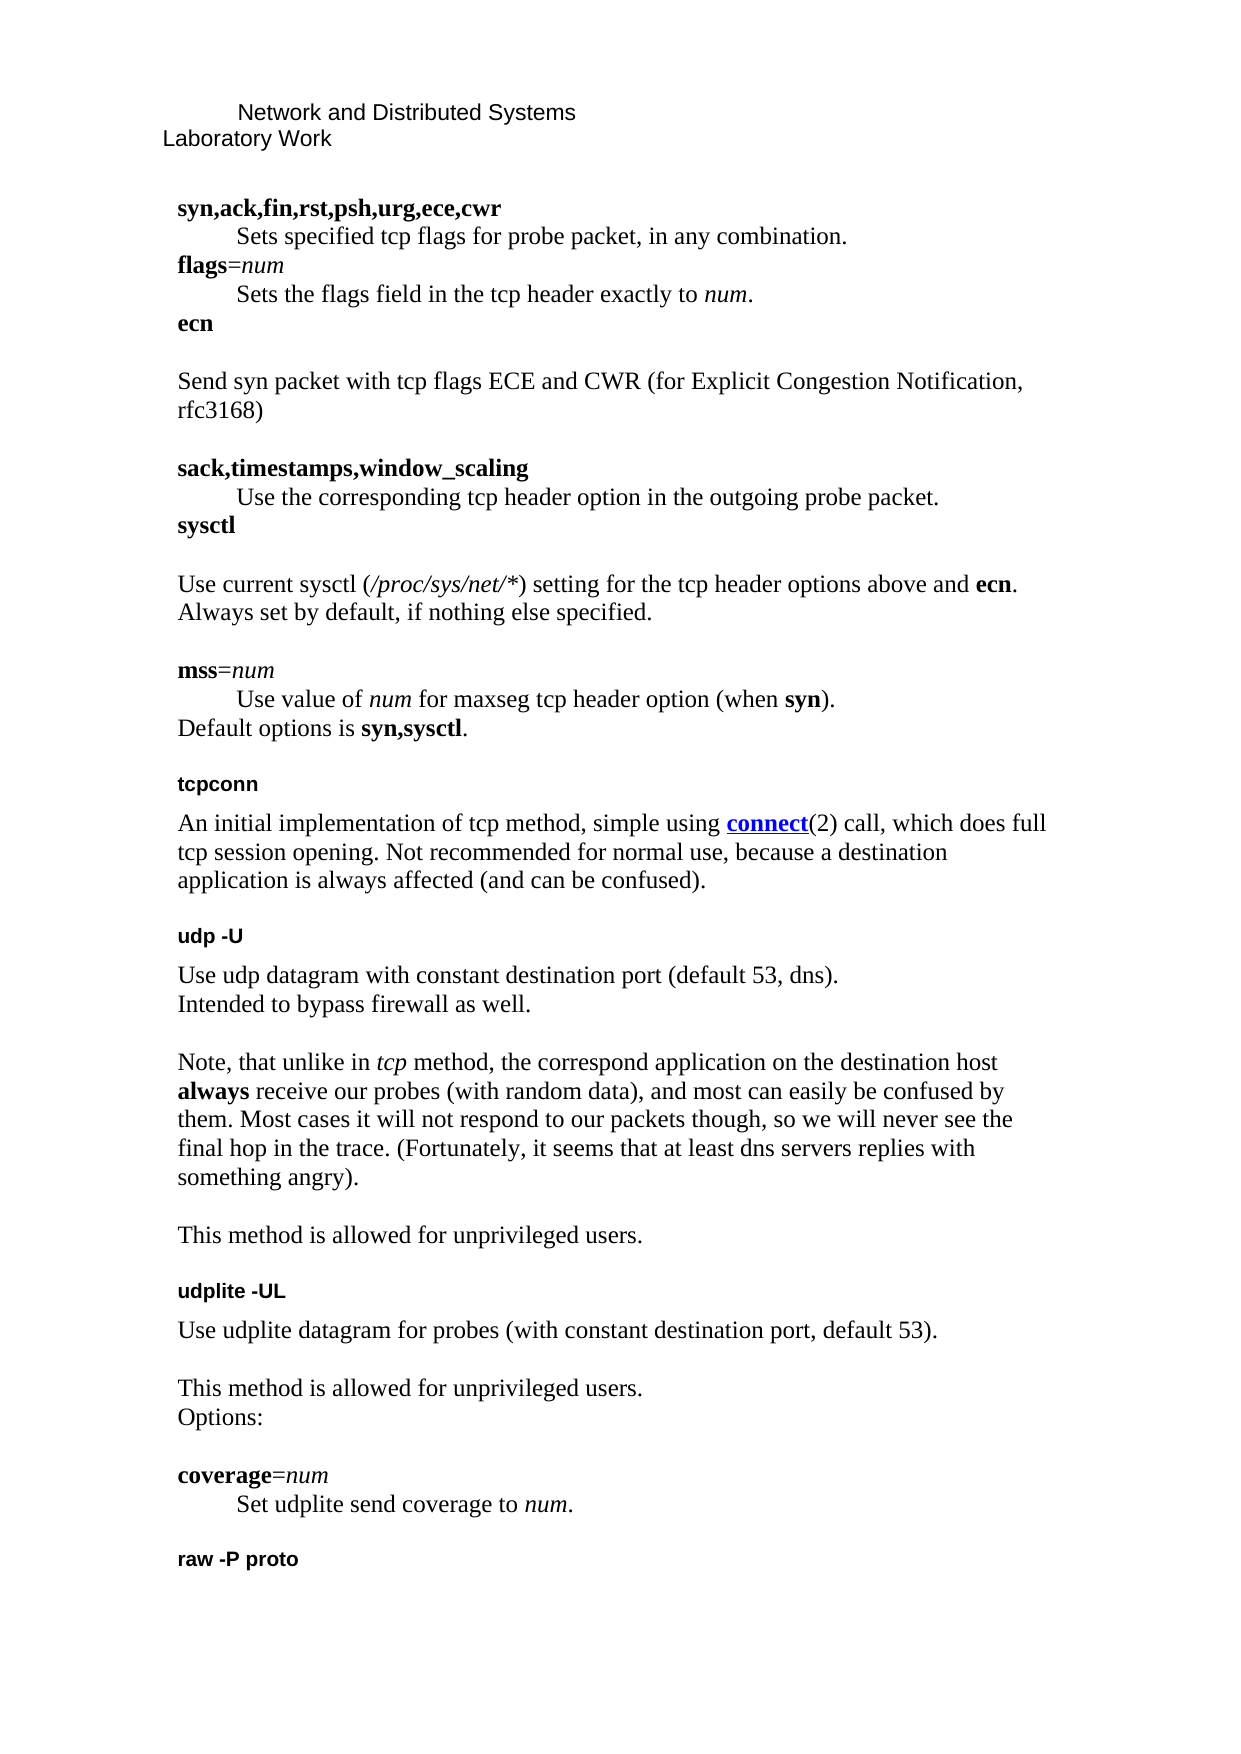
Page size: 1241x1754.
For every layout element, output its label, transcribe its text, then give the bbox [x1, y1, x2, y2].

subtitle Use udp datagram with constant destination port (default 53, dns). Intended to bypass firewall as well. [177, 960, 1063, 1017]
subtitle This method is allowed for unprivileged users. Options: [177, 1373, 1063, 1431]
subtitle flags=num [177, 250, 1063, 279]
subtitle mss=num [177, 656, 1063, 684]
text tcpconn [177, 771, 1063, 795]
subtitle Default options is syn,sysctl. [177, 713, 1063, 742]
subtitle syn,ack,fin,rst,psh,urg,ece,cwr [177, 193, 1063, 221]
subtitle Note, that unlike in tcp method, the correspond application on the destination host always receive our probes (with random data), and most can easily be confused by them. Most cases it will not respond to our packets though, so we will never see the final hop in the trace. (Fortunately, it seems that at least dns servers replies with something angry). [177, 1047, 1063, 1191]
subtitle Send syn packet with tcp flags ECE and CWR (for Explicit Congestion Notification, rfc3168) [177, 366, 1063, 423]
subtitle sack,timestamps,window_scaling [177, 453, 1063, 482]
subtitle sysctl [177, 510, 1063, 539]
list Set udplite send coverage to num. [236, 1489, 1063, 1518]
list Use the corresponding tcp header option in the outgoing probe packet. [236, 482, 1063, 510]
list Sets specified tcp flags for probe packet, in any combination. [236, 221, 1063, 250]
list Use value of num for maxseg tcp header option (when syn). [236, 684, 1063, 713]
text raw -P proto [177, 1547, 1063, 1571]
text udp -U [177, 923, 1063, 947]
list Sets the flags field in the tcp header exactly to num. [236, 279, 1063, 308]
subtitle ecn [177, 308, 1063, 336]
subtitle Use udplite datagram for probes (with constant destination port, default 53). [177, 1315, 1063, 1344]
subtitle An initial implementation of tcp method, simple using connect(2) call, which does full tcp session opening. Not recommended for normal use, because a destination application is always affected (and can be confused). [177, 808, 1063, 894]
subtitle coverage=num [177, 1460, 1063, 1489]
text udplite -UL [177, 1278, 1063, 1302]
subtitle This method is allowed for unprivileged users. [177, 1220, 1063, 1249]
subtitle Use current sysctl (/proc/sys/net/*) setting for the tcp header options above and ecn. Always set by default, if nothing else specified. [177, 569, 1063, 626]
